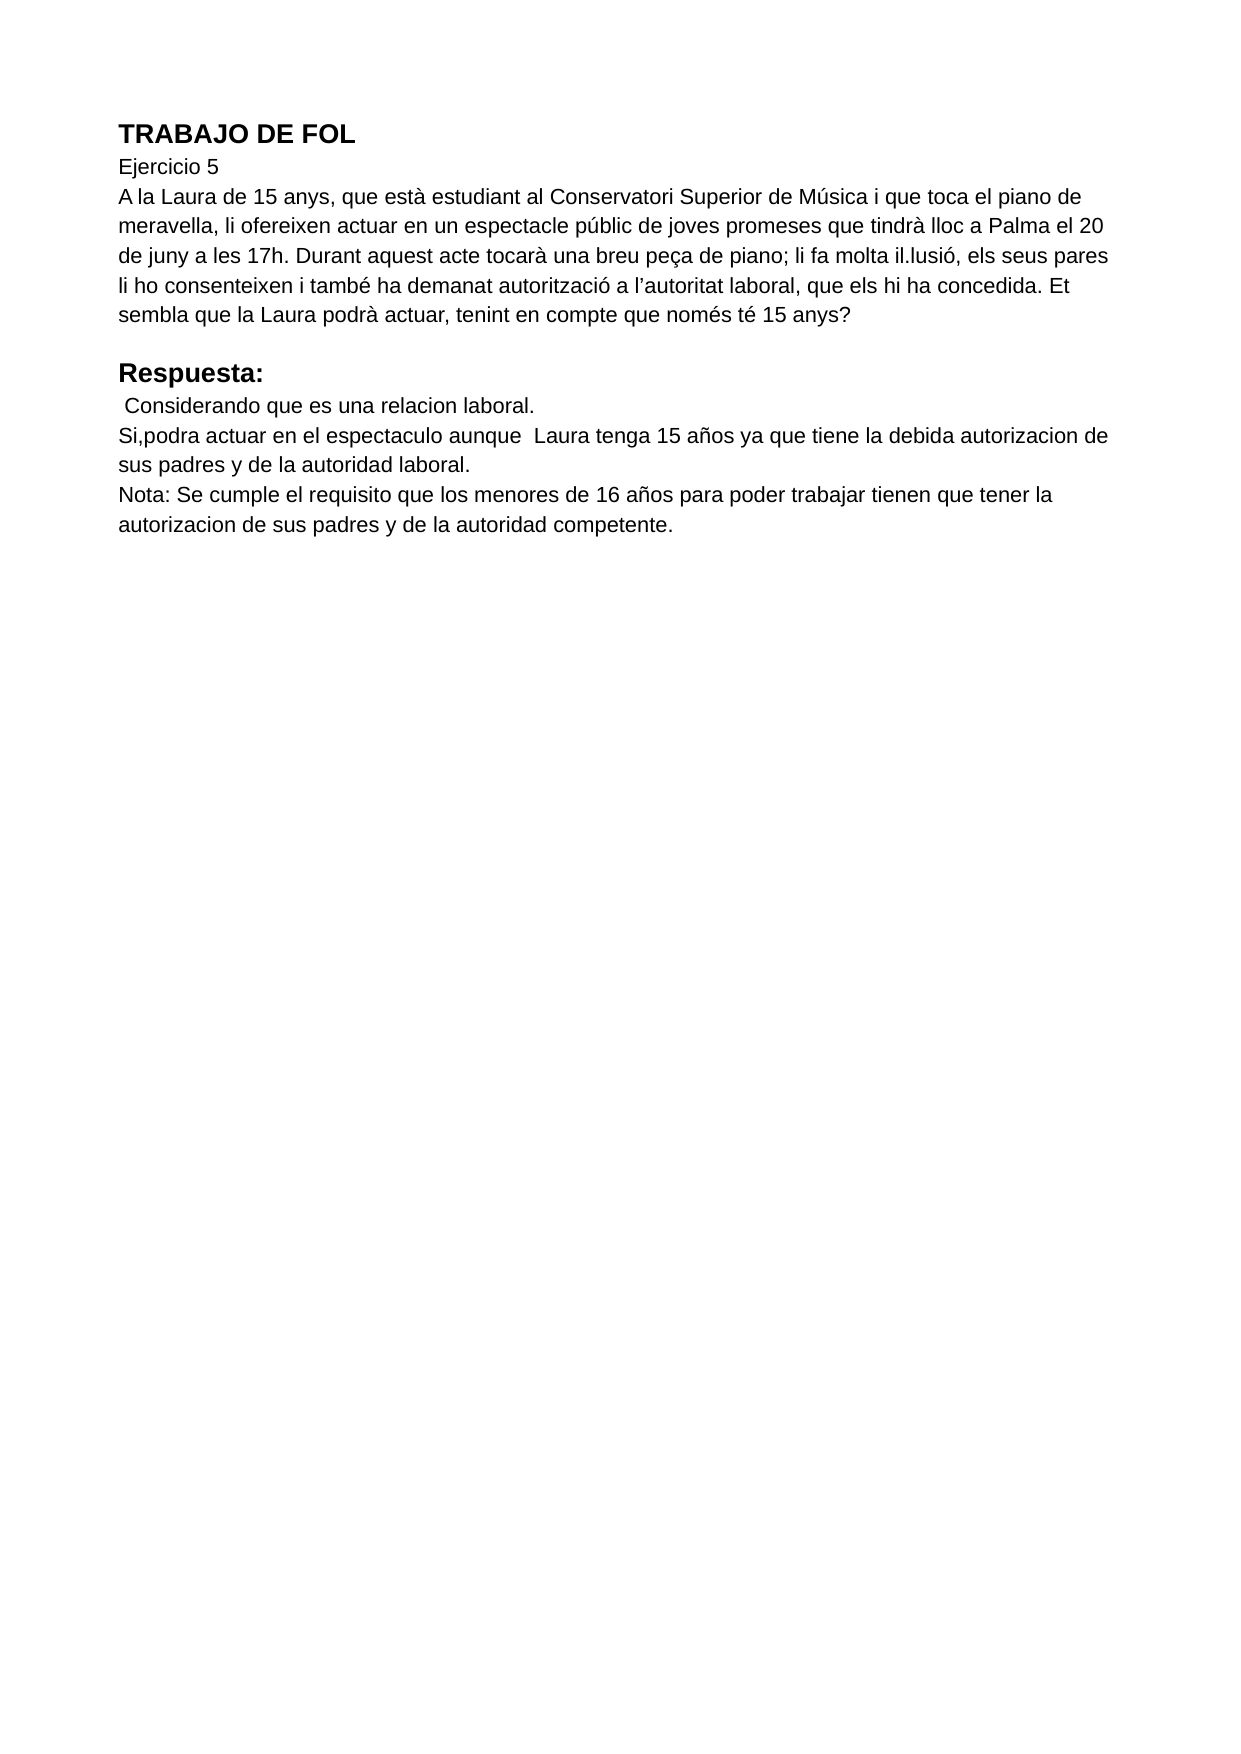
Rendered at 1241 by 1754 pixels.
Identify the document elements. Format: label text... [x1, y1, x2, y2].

text Nota: Se cumple el requisito que los menores de 16 años para poder trabajar tienen que tener la autorizacion de sus padres y de la autoridad competente. [118, 477, 1122, 537]
text TRABAJO DE FOL [118, 118, 1122, 149]
text A la Laura de 15 anys, que està estudiant al Conservatori Superior de Música i que toca el piano de meravella, li ofereixen actuar en un espectacle públic de joves promeses que tindrà lloc a Palma el 20 de juny a les 17h. Durant aquest acte tocarà una breu peça de piano; li fa molta il.lusió, els seus pares li ho consenteixen i també ha demanat autorització a l’autoritat laboral, que els hi ha concedida. Et sembla que la Laura podrà actuar, tenint en compte que només té 15 anys? [118, 179, 1122, 327]
text Respuesta: [118, 357, 1122, 388]
text Si,podra actuar en el espectaculo aunque Laura tenga 15 años ya que tiene la debida autorizacion de sus padres y de la autoridad laboral. [118, 418, 1122, 477]
text Considerando que es una relacion laboral. [118, 388, 1122, 418]
text Ejercicio 5 [118, 149, 1122, 179]
